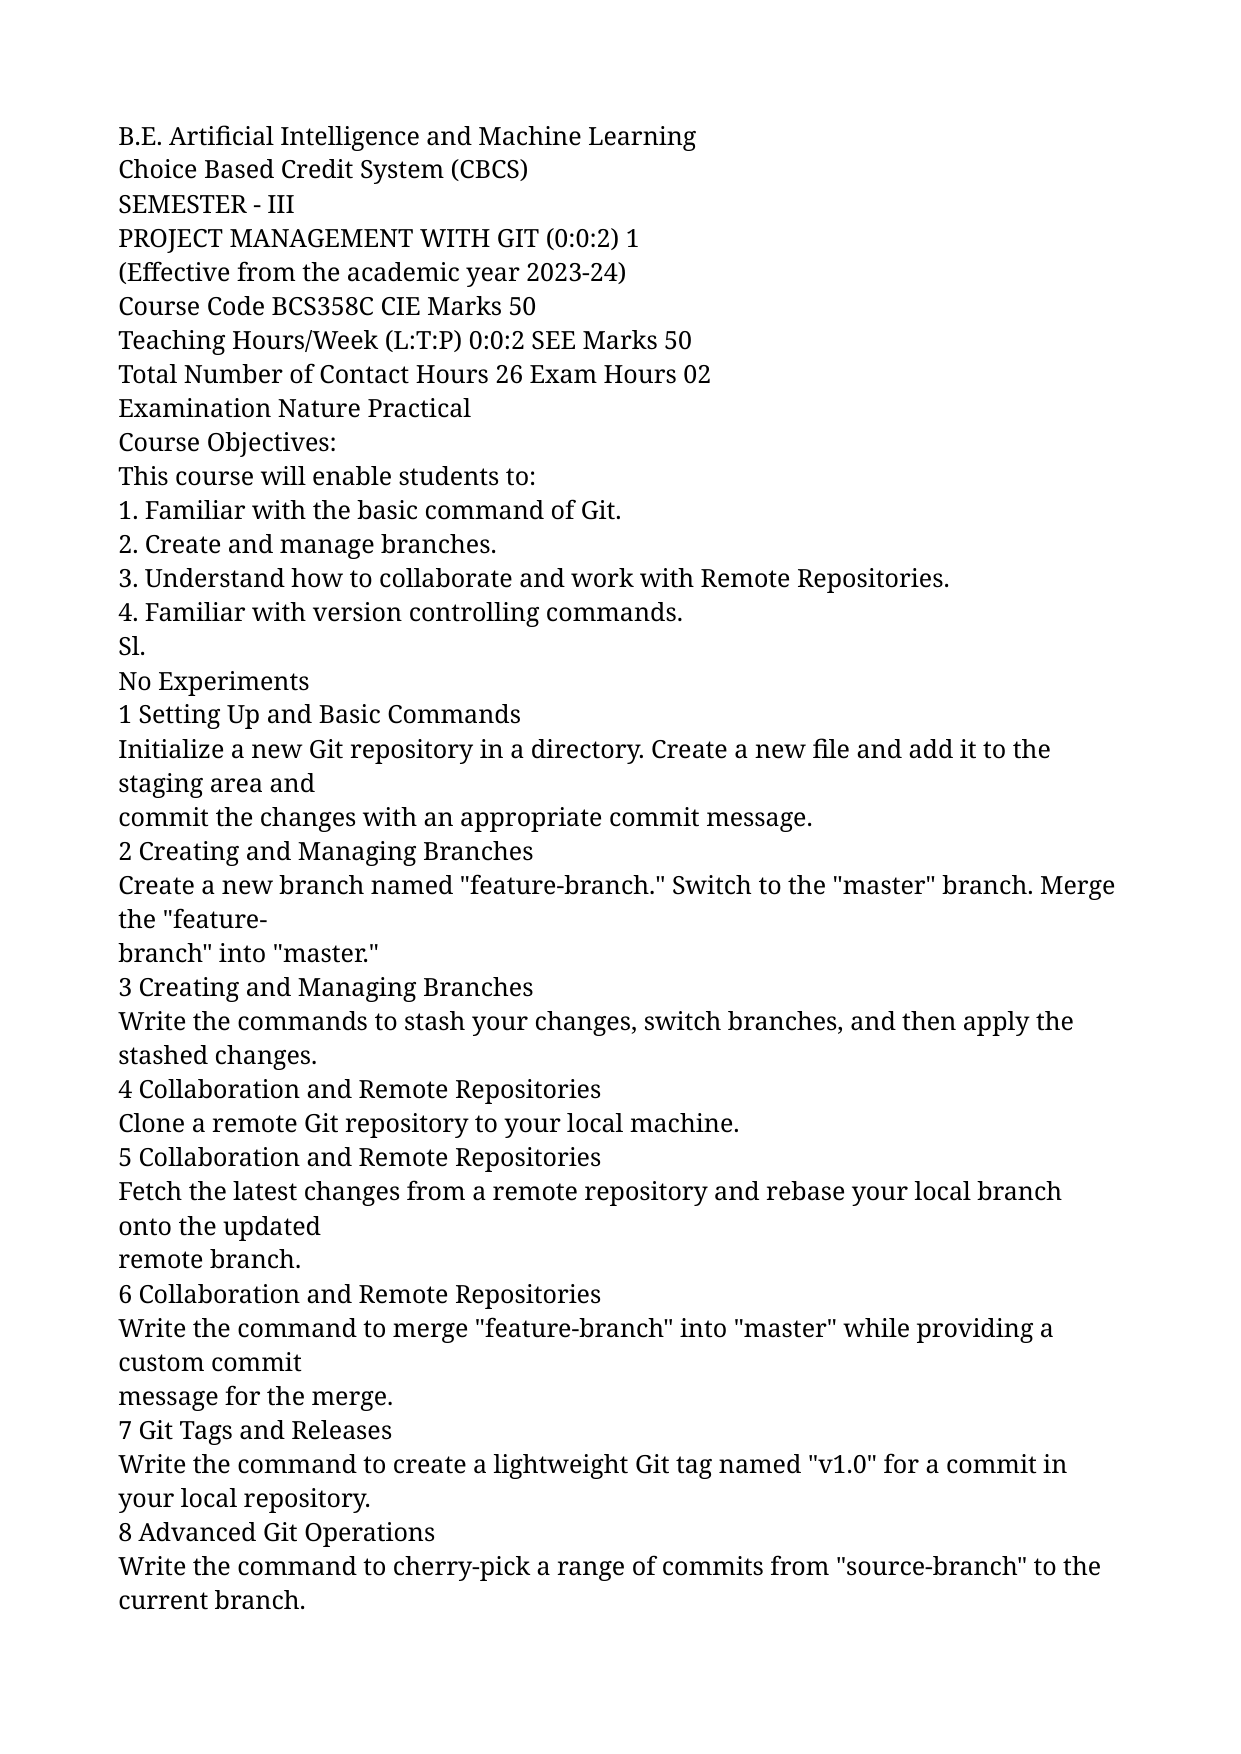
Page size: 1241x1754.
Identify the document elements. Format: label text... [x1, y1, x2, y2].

text B.E. Artificial Intelligence and Machine Learning Choice Based Credit System (CBCS) SEMESTER - III PROJECT MANAGEMENT WITH GIT (0:0:2) 1 (Effective from the academic year 2023-24) Course Code BCS358C CIE Marks 50 Teaching Hours/Week (L:T:P) 0:0:2 SEE Marks 50 Total Number of Contact Hours 26 Exam Hours 02 Examination Nature Practical Course Objectives: This course will enable students to: 1. Familiar with the basic command of Git. 2. Create and manage branches. 3. Understand how to collaborate and work with Remote Repositories. 4. Familiar with version controlling commands. Sl. No Experiments 1 Setting Up and Basic Commands Initialize a new Git repository in a directory. Create a new file and add it to the staging area and commit the changes with an appropriate commit message. 2 Creating and Managing Branches Create a new branch named "feature-branch." Switch to the "master" branch. Merge the "feature- branch" into "master." 3 Creating and Managing Branches Write the commands to stash your changes, switch branches, and then apply the stashed changes. 4 Collaboration and Remote Repositories Clone a remote Git repository to your local machine. 5 Collaboration and Remote Repositories Fetch the latest changes from a remote repository and rebase your local branch onto the updated remote branch. 6 Collaboration and Remote Repositories Write the command to merge "feature-branch" into "master" while providing a custom commit message for the merge. 7 Git Tags and Releases Write the command to create a lightweight Git tag named "v1.0" for a commit in your local repository. 8 Advanced Git Operations Write the command to cherry-pick a range of commits from "source-branch" to the current branch. [118, 118, 1122, 1617]
